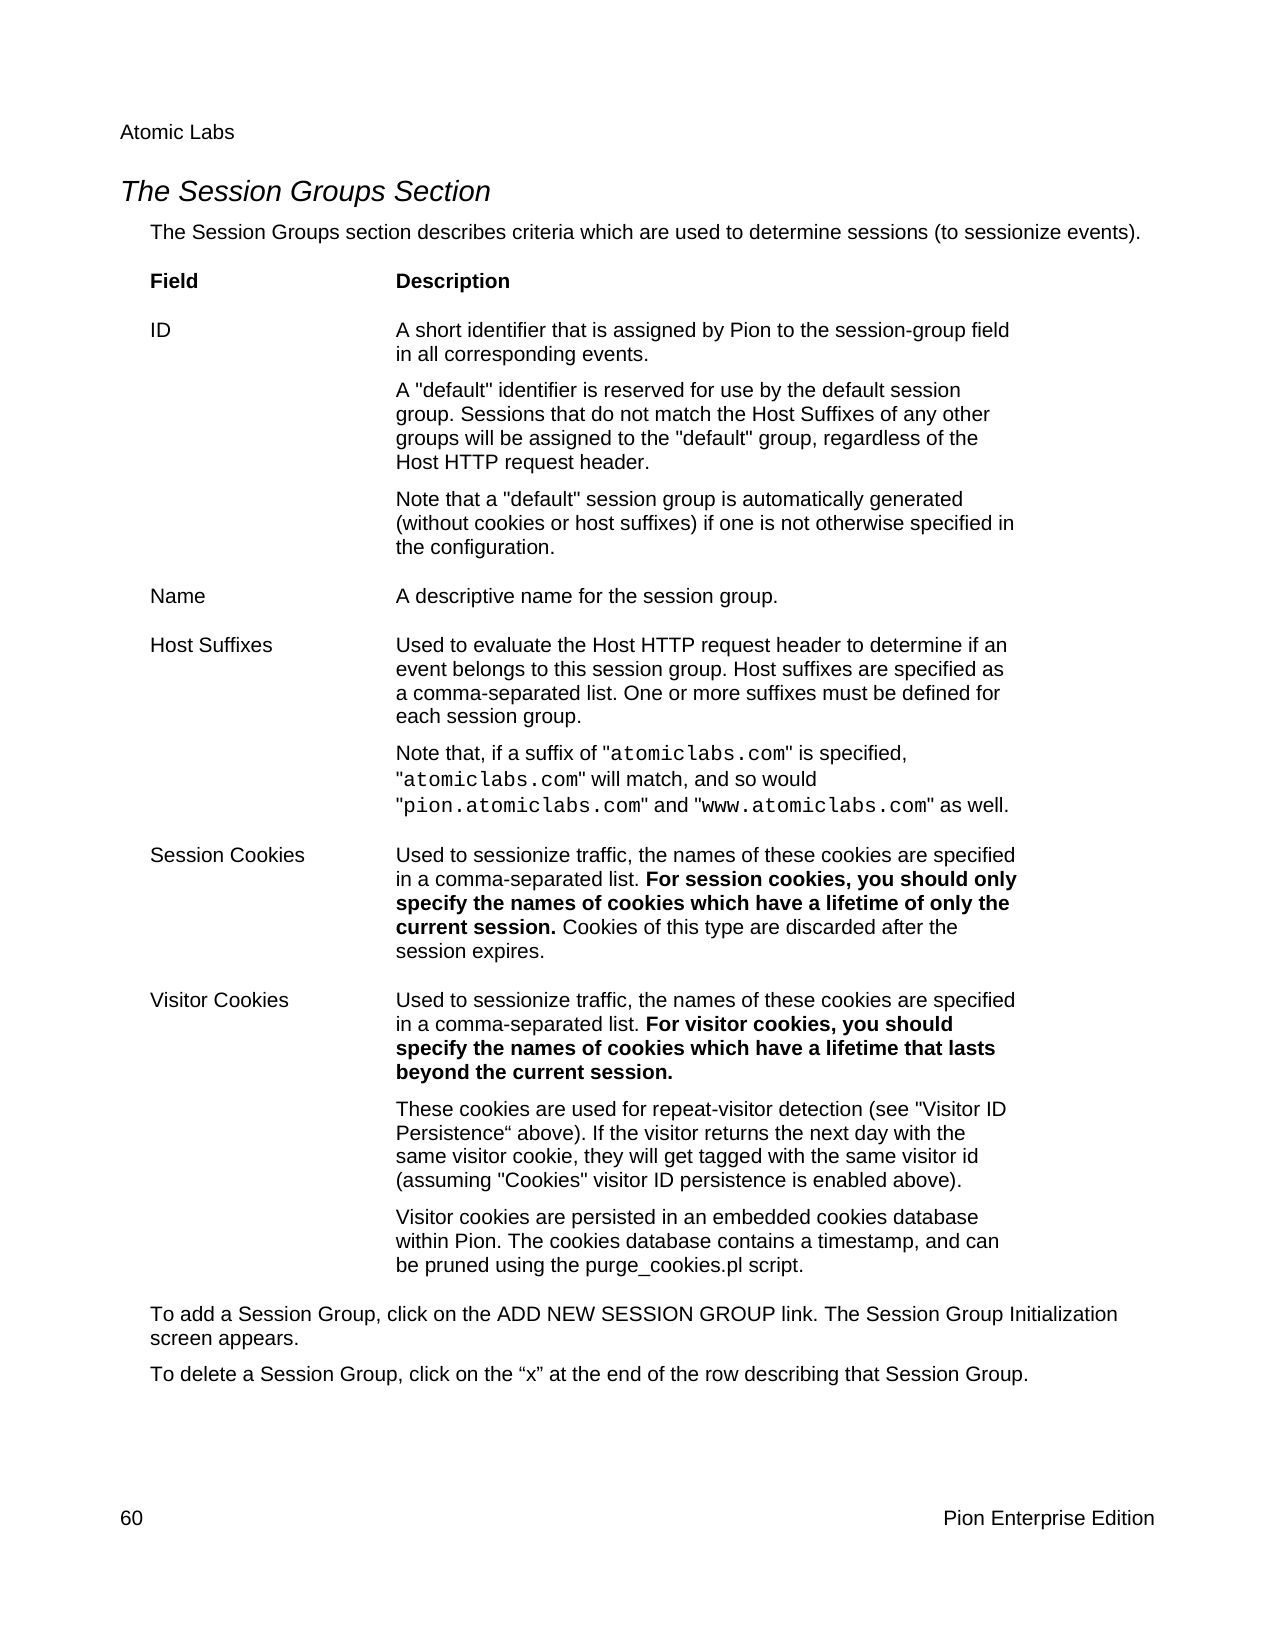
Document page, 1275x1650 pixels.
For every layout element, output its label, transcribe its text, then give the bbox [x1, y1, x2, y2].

table_cell Session Cookies [109, 831, 354, 976]
text To delete a Session Group, click on the “x” at the end of the row describing that Session Group. [150, 1362, 1155, 1386]
table_cell Used to evaluate the Host HTTP request header to determine if an event belongs to this session group. Host suffixes are specified as a comma-separated list. One or more suffixes must be defined for each session group. Note that, if a suffix of "atomiclabs.com" is specified, "atomiclabs.com" will match, and so would "pion.atomiclabs.com" and "www.atomiclabs.com" as well. [354, 620, 1031, 831]
table_cell Used to sessionize traffic, the names of these cookies are specified in a comma-separated list. For visitor cookies, you should specify the names of cookies which have a lifetime that lasts beyond the current session. These cookies are used for repeat-visitor detection (see "Visitor ID Persistence“ above). If the visitor returns the next day with the same visitor cookie, they will get tagged with the same visitor id (assuming "Cookies" visitor ID persistence is enabled above). Visitor cookies are persisted in an embedded cookies database within Pion. The cookies database contains a timestamp, and can be pruned using the purge_cookies.pl script. [354, 976, 1031, 1289]
table_cell Visitor Cookies [109, 976, 354, 1289]
text The Session Groups section describes criteria which are used to determine sessions (to sessionize events). [150, 220, 1155, 244]
table_cell Name [109, 571, 354, 620]
table_cell A short identifier that is assigned by Pion to the session-group field in all corresponding events. A "default" identifier is reserved for use by the default session group. Sessions that do not match the Host Suffixes of any other groups will be assigned to the "default" group, regardless of the Host HTTP request header. Note that a "default" session group is automatically generated (without cookies or host suffixes) if one is not otherwise specified in the configuration. [354, 305, 1031, 571]
subtitle The Session Groups Section [120, 174, 1155, 207]
table_header Field [109, 256, 354, 305]
table_cell Host Suffixes [109, 620, 354, 831]
table_cell A descriptive name for the session group. [354, 571, 1031, 620]
text To add a Session Group, click on the ADD NEW SESSION GROUP link. The Session Group Initialization screen appears. [150, 1302, 1155, 1349]
table_cell Used to sessionize traffic, the names of these cookies are specified in a comma-separated list. For session cookies, you should only specify the names of cookies which have a lifetime of only the current session. Cookies of this type are discarded after the session expires. [354, 831, 1031, 976]
table_header Description [354, 256, 1031, 305]
table_cell ID [109, 305, 354, 571]
